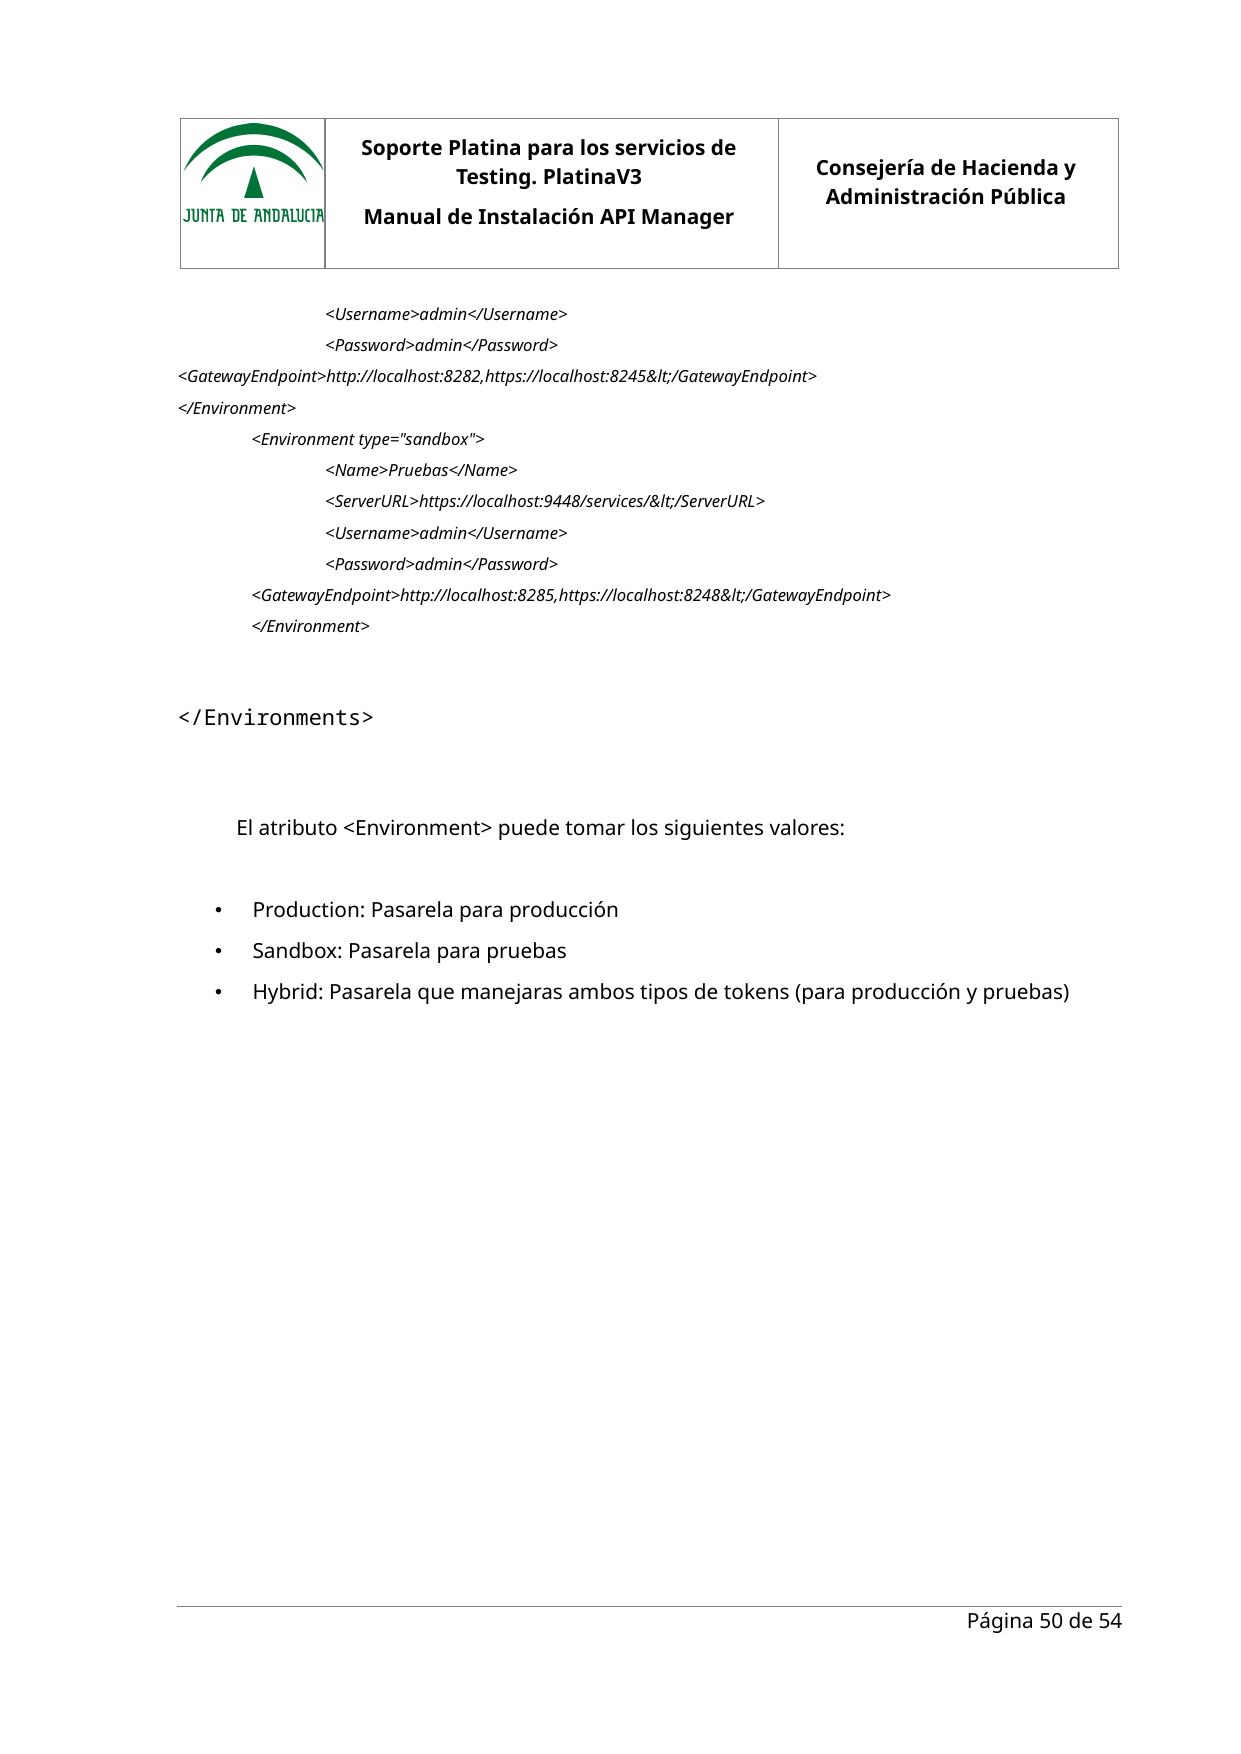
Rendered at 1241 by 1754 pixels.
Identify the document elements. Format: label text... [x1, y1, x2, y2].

list Production: Pasarela para producción [215, 895, 1122, 924]
text </Environments> [177, 700, 1122, 732]
picture [183, 123, 324, 222]
text <GatewayEndpoint>http://localhost:8282,https://localhost:8245&lt;/GatewayEndpoint> [177, 357, 1122, 388]
text <Username>admin</Username> [177, 513, 1122, 544]
text <Username>admin</Username> [177, 294, 1122, 325]
text <ServerURL>https://localhost:9448/services/&lt;/ServerURL> [177, 482, 1122, 513]
list Sandbox: Pasarela para pruebas [215, 936, 1122, 965]
text El atributo <Environment> puede tomar los siguientes valores: [177, 813, 1122, 842]
text <Environment type="sandbox"> [177, 419, 1122, 450]
text <Name>Pruebas</Name> [177, 450, 1122, 482]
list Hybrid: Pasarela que manejaras ambos tipos de tokens (para producción y pruebas) [215, 977, 1122, 1006]
text </Environment> [177, 607, 1122, 638]
text </Environment> [177, 388, 1122, 419]
text <Password>admin</Password> <GatewayEndpoint>http://localhost:8285,https://localhost:8248&lt;/GatewayEndpoint> [177, 544, 1122, 607]
text <Password>admin</Password> [177, 325, 1122, 357]
